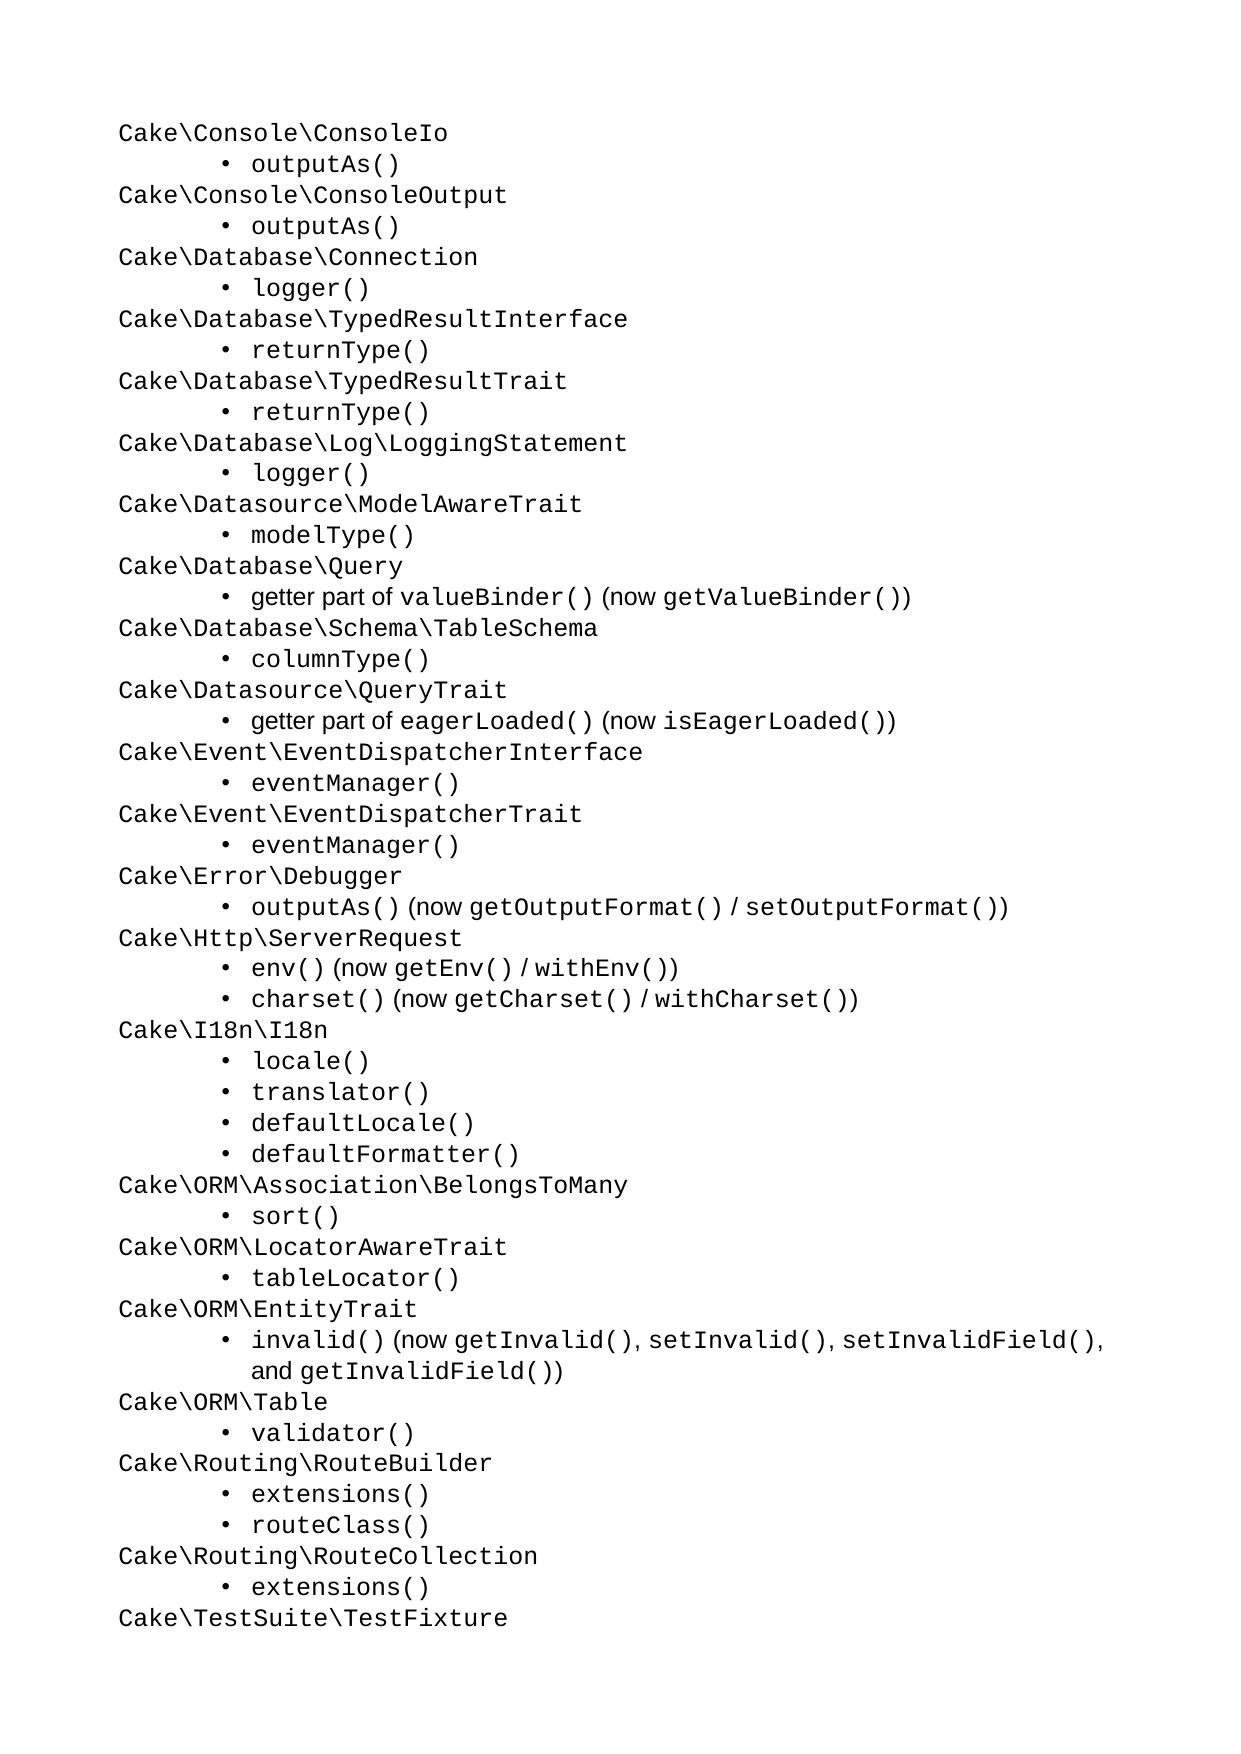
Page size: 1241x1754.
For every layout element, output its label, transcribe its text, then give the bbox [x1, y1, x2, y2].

subtitle Cake\Datasource\QueryTrait [118, 675, 1122, 706]
subtitle Cake\ORM\Association\BelongsToMany [118, 1170, 1122, 1201]
subtitle Cake\Database\TypedResultInterface [118, 304, 1122, 335]
list routeClass() [221, 1510, 1122, 1541]
subtitle Cake\Routing\RouteBuilder [118, 1448, 1122, 1479]
list outputAs() [221, 211, 1122, 242]
list returnType() [221, 397, 1122, 427]
list env() (now getEnv() / withEnv()) [221, 953, 1122, 984]
subtitle Cake\ORM\LocatorAwareTrait [118, 1232, 1122, 1263]
list modelType() [221, 520, 1122, 551]
subtitle Cake\Database\Schema\TableSchema [118, 613, 1122, 644]
list eventManager() [221, 830, 1122, 861]
list charset() (now getCharset() / withCharset()) [221, 984, 1122, 1015]
list locale() [221, 1046, 1122, 1077]
subtitle Cake\Database\Connection [118, 242, 1122, 273]
subtitle Cake\Console\ConsoleOutput [118, 180, 1122, 211]
list getter part of valueBinder() (now getValueBinder()) [221, 582, 1122, 613]
list defaultFormatter() [221, 1139, 1122, 1170]
list columnType() [221, 644, 1122, 675]
subtitle Cake\TestSuite\TestFixture [118, 1603, 1122, 1634]
list outputAs() [221, 149, 1122, 180]
list logger() [221, 458, 1122, 489]
list defaultLocale() [221, 1108, 1122, 1139]
subtitle Cake\Console\ConsoleIo [118, 118, 1122, 149]
list sort() [221, 1201, 1122, 1232]
subtitle Cake\ORM\EntityTrait [118, 1294, 1122, 1325]
subtitle Cake\Database\Log\LoggingStatement [118, 427, 1122, 458]
subtitle Cake\Error\Debugger [118, 861, 1122, 892]
list returnType() [221, 335, 1122, 366]
subtitle Cake\Database\Query [118, 551, 1122, 582]
list logger() [221, 273, 1122, 304]
subtitle Cake\Routing\RouteCollection [118, 1541, 1122, 1572]
list tableLocator() [221, 1263, 1122, 1294]
subtitle Cake\I18n\I18n [118, 1015, 1122, 1046]
list extensions() [221, 1479, 1122, 1510]
list extensions() [221, 1572, 1122, 1603]
list translator() [221, 1077, 1122, 1108]
subtitle Cake\Http\ServerRequest [118, 922, 1122, 953]
subtitle Cake\ORM\Table [118, 1387, 1122, 1417]
list validator() [221, 1417, 1122, 1448]
list getter part of eagerLoaded() (now isEagerLoaded()) [221, 706, 1122, 737]
list outputAs() (now getOutputFormat() / setOutputFormat()) [221, 892, 1122, 922]
subtitle Cake\Datasource\ModelAwareTrait [118, 489, 1122, 520]
subtitle Cake\Database\TypedResultTrait [118, 366, 1122, 397]
subtitle Cake\Event\EventDispatcherInterface [118, 737, 1122, 768]
list invalid() (now getInvalid(), setInvalid(), setInvalidField(), and getInvalidField()) [221, 1325, 1122, 1387]
list eventManager() [221, 768, 1122, 799]
subtitle Cake\Event\EventDispatcherTrait [118, 799, 1122, 830]
